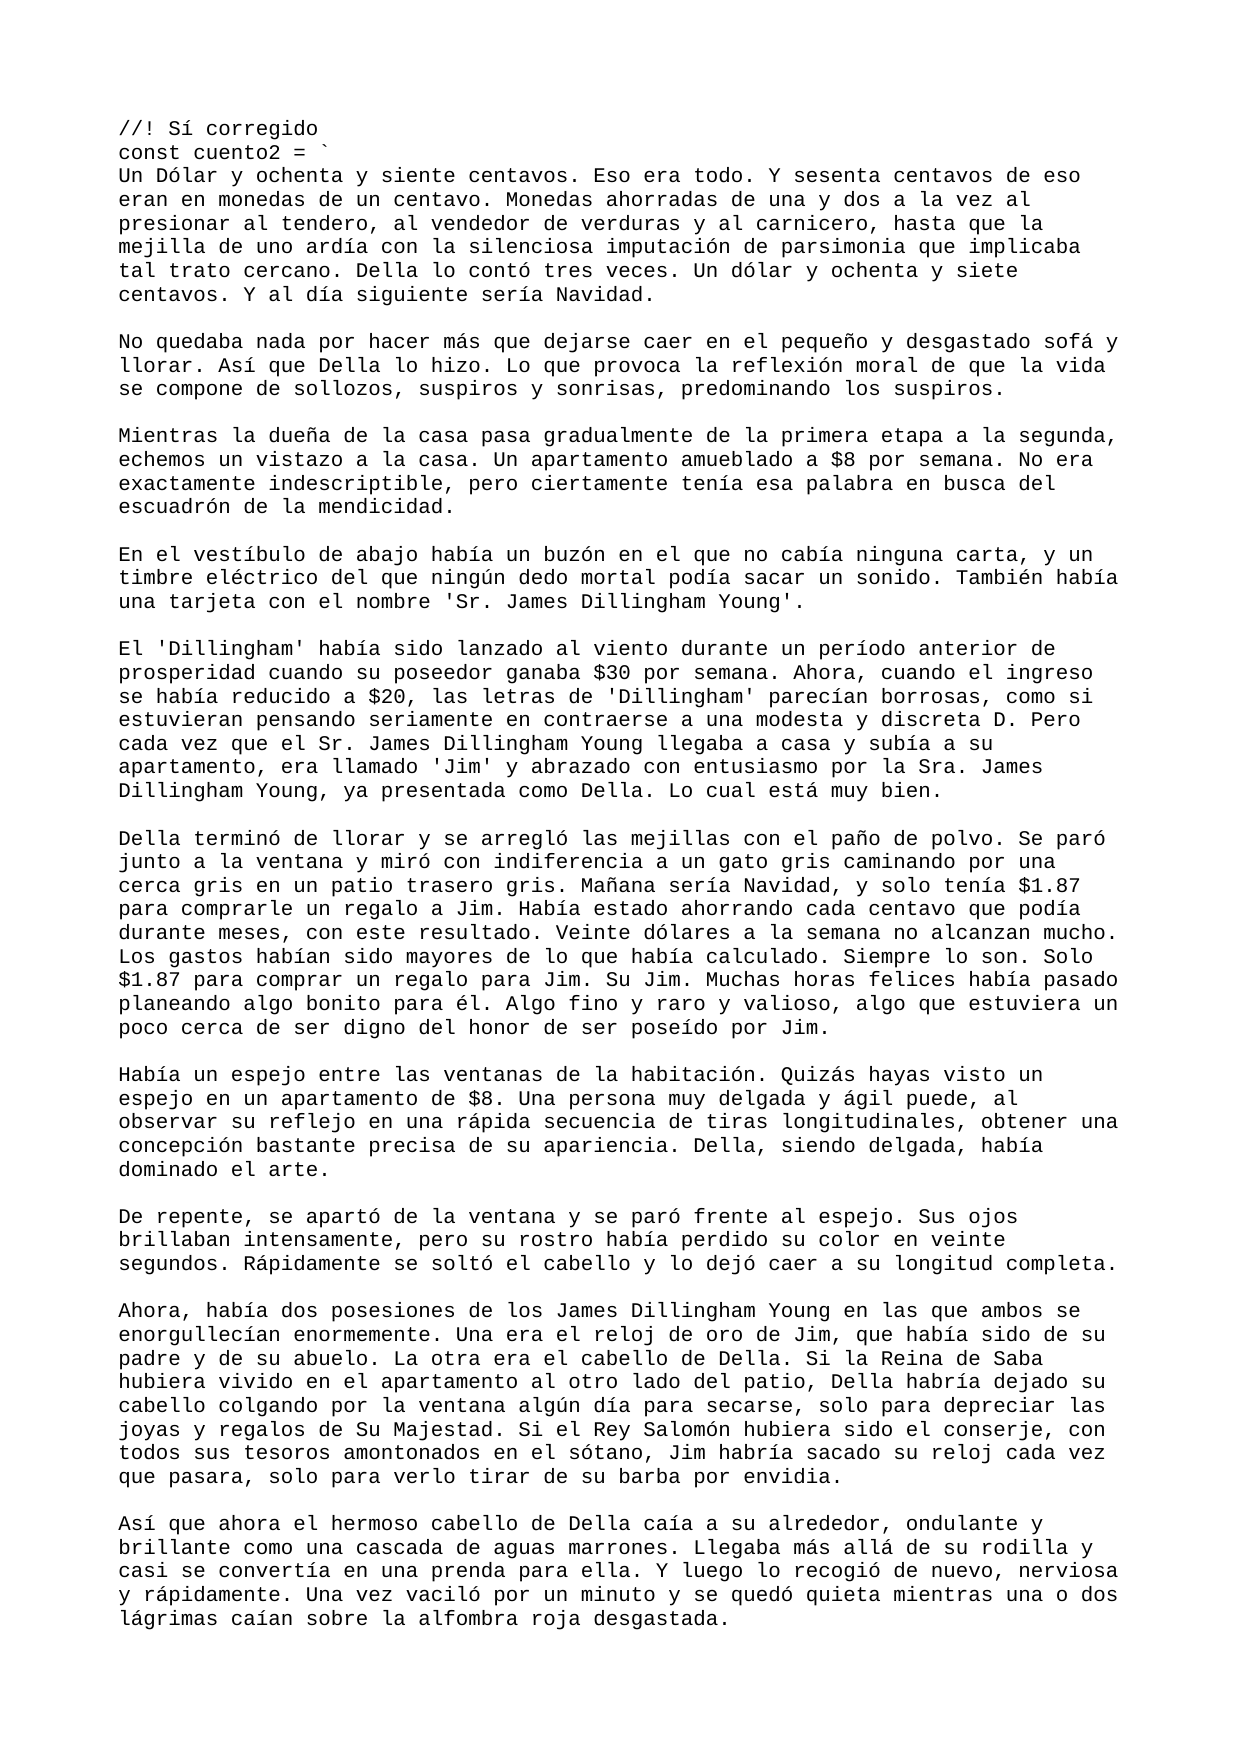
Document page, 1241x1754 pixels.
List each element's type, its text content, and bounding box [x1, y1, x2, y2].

text Había un espejo entre las ventanas de la habitación. Quizás hayas visto un espejo en un apartamento de $8. Una persona muy delgada y ágil puede, al observar su reflejo en una rápida secuencia de tiras longitudinales, obtener una concepción bastante precisa de su apariencia. Della, siendo delgada, había dominado el arte. [118, 1064, 1122, 1182]
text De repente, se apartó de la ventana y se paró frente al espejo. Sus ojos brillaban intensamente, pero su rostro había perdido su color en veinte segundos. Rápidamente se soltó el cabello y lo dejó caer a su longitud completa. [118, 1206, 1122, 1277]
text Della terminó de llorar y se arregló las mejillas con el paño de polvo. Se paró junto a la ventana y miró con indiferencia a un gato gris caminando por una cerca gris en un patio trasero gris. Mañana sería Navidad, y solo tenía $1.87 para comprarle un regalo a Jim. Había estado ahorrando cada centavo que podía durante meses, con este resultado. Veinte dólares a la semana no alcanzan mucho. Los gastos habían sido mayores de lo que había calculado. Siempre lo son. Solo $1.87 para comprar un regalo para Jim. Su Jim. Muchas horas felices había pasado planeando algo bonito para él. Algo fino y raro y valioso, algo que estuviera un poco cerca de ser digno del honor de ser poseído por Jim. [118, 827, 1122, 1040]
text Así que ahora el hermoso cabello de Della caía a su alrededor, ondulante y brillante como una cascada de aguas marrones. Llegaba más allá de su rodilla y casi se convertía en una prenda para ella. Y luego lo recogió de nuevo, nerviosa y rápidamente. Una vez vaciló por un minuto y se quedó quieta mientras una o dos lágrimas caían sobre la alfombra roja desgastada. [118, 1513, 1122, 1631]
text const cuento2 = ` [118, 142, 1122, 165]
text No quedaba nada por hacer más que dejarse caer en el pequeño y desgastado sofá y llorar. Así que Della lo hizo. Lo que provoca la reflexión moral de que la vida se compone de sollozos, suspiros y sonrisas, predominando los suspiros. [118, 331, 1122, 402]
text Mientras la dueña de la casa pasa gradualmente de la primera etapa a la segunda, echemos un vistazo a la casa. Un apartamento amueblado a $8 por semana. No era exactamente indescriptible, pero ciertamente tenía esa palabra en busca del escuadrón de la mendicidad. [118, 426, 1122, 520]
text En el vestíbulo de abajo había un buzón en el que no cabía ninguna carta, y un timbre eléctrico del que ningún dedo mortal podía sacar un sonido. También había una tarjeta con el nombre 'Sr. James Dillingham Young'. [118, 544, 1122, 615]
text Un Dólar y ochenta y siente centavos. Eso era todo. Y sesenta centavos de eso eran en monedas de un centavo. Monedas ahorradas de una y dos a la vez al presionar al tendero, al vendedor de verduras y al carnicero, hasta que la mejilla de uno ardía con la silenciosa imputación de parsimonia que implicaba tal trato cercano. Della lo contó tres veces. Un dólar y ochenta y siete centavos. Y al día siguiente sería Navidad. [118, 165, 1122, 307]
text Ahora, había dos posesiones de los James Dillingham Young en las que ambos se enorgullecían enormemente. Una era el reloj de oro de Jim, que había sido de su padre y de su abuelo. La otra era el cabello de Della. Si la Reina de Saba hubiera vivido en el apartamento al otro lado del patio, Della habría dejado su cabello colgando por la ventana algún día para secarse, solo para depreciar las joyas y regalos de Su Majestad. Si el Rey Salomón hubiera sido el conserje, con todos sus tesoros amontonados en el sótano, Jim habría sacado su reloj cada vez que pasara, solo para verlo tirar de su barba por envidia. [118, 1300, 1122, 1489]
text //! Sí corregido [118, 118, 1122, 142]
text El 'Dillingham' había sido lanzado al viento durante un período anterior de prosperidad cuando su poseedor ganaba $30 por semana. Ahora, cuando el ingreso se había reducido a $20, las letras de 'Dillingham' parecían borrosas, como si estuvieran pensando seriamente en contraerse a una modesta y discreta D. Pero cada vez que el Sr. James Dillingham Young llegaba a casa y subía a su apartamento, era llamado 'Jim' y abrazado con entusiasmo por la Sra. James Dillingham Young, ya presentada como Della. Lo cual está muy bien. [118, 638, 1122, 804]
